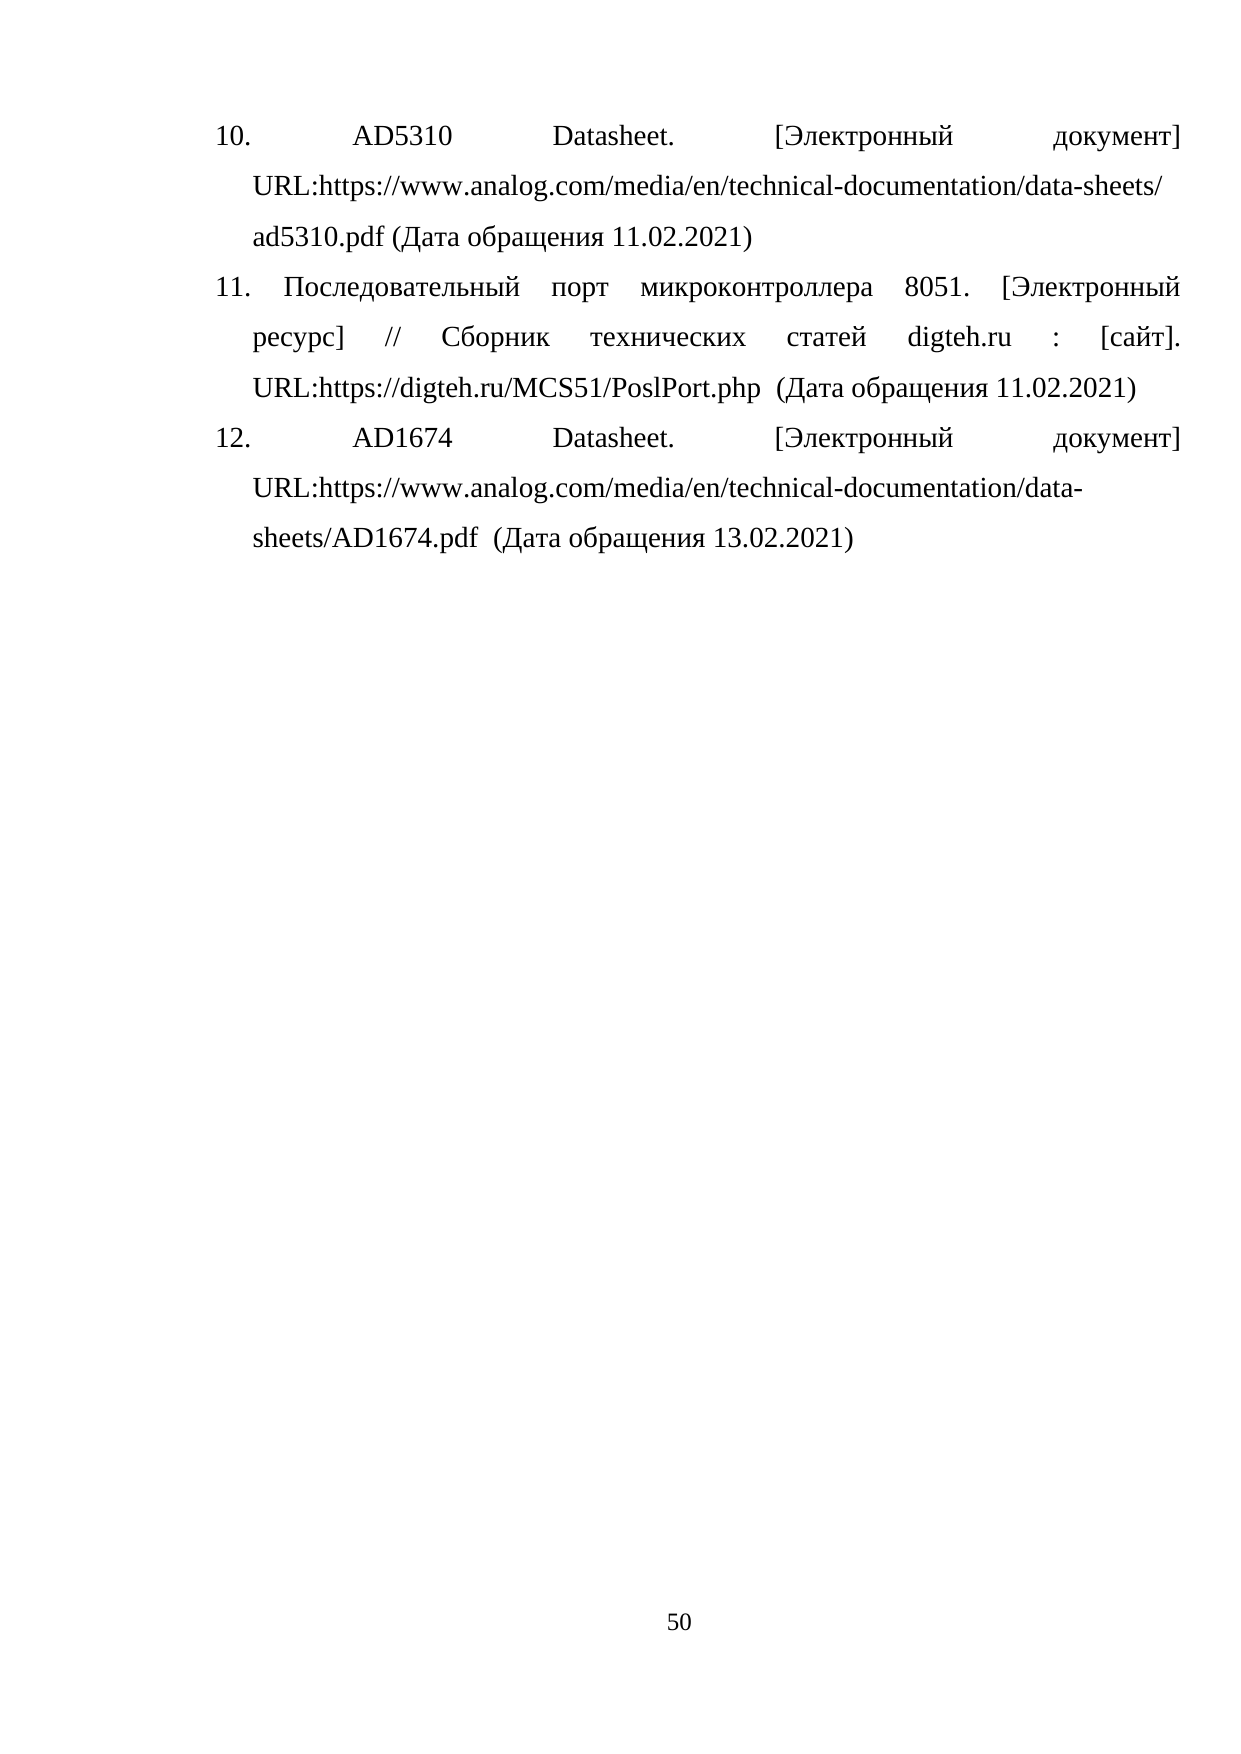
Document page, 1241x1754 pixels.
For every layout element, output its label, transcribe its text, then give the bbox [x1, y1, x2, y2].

list AD1674 Datasheet. [Электронный документ] URL:https://www.analog.com/media/en/technical-documentation/data-sheets/AD1674.pdf (Дата обращения 13.02.2021) [215, 420, 1181, 554]
list Последовательный порт микроконтроллера 8051. [Электронный ресурс] // Сборник технических статей digteh.ru : [сайт]. URL:https://digteh.ru/MCS51/PoslPort.php (Дата обращения 11.02.2021) [215, 269, 1181, 403]
list AD5310 Datasheet. [Электронный документ] URL:https://www.analog.com/media/en/technical-documentation/data-sheets/ad5310.pdf (Дата обращения 11.02.2021) [215, 118, 1181, 252]
